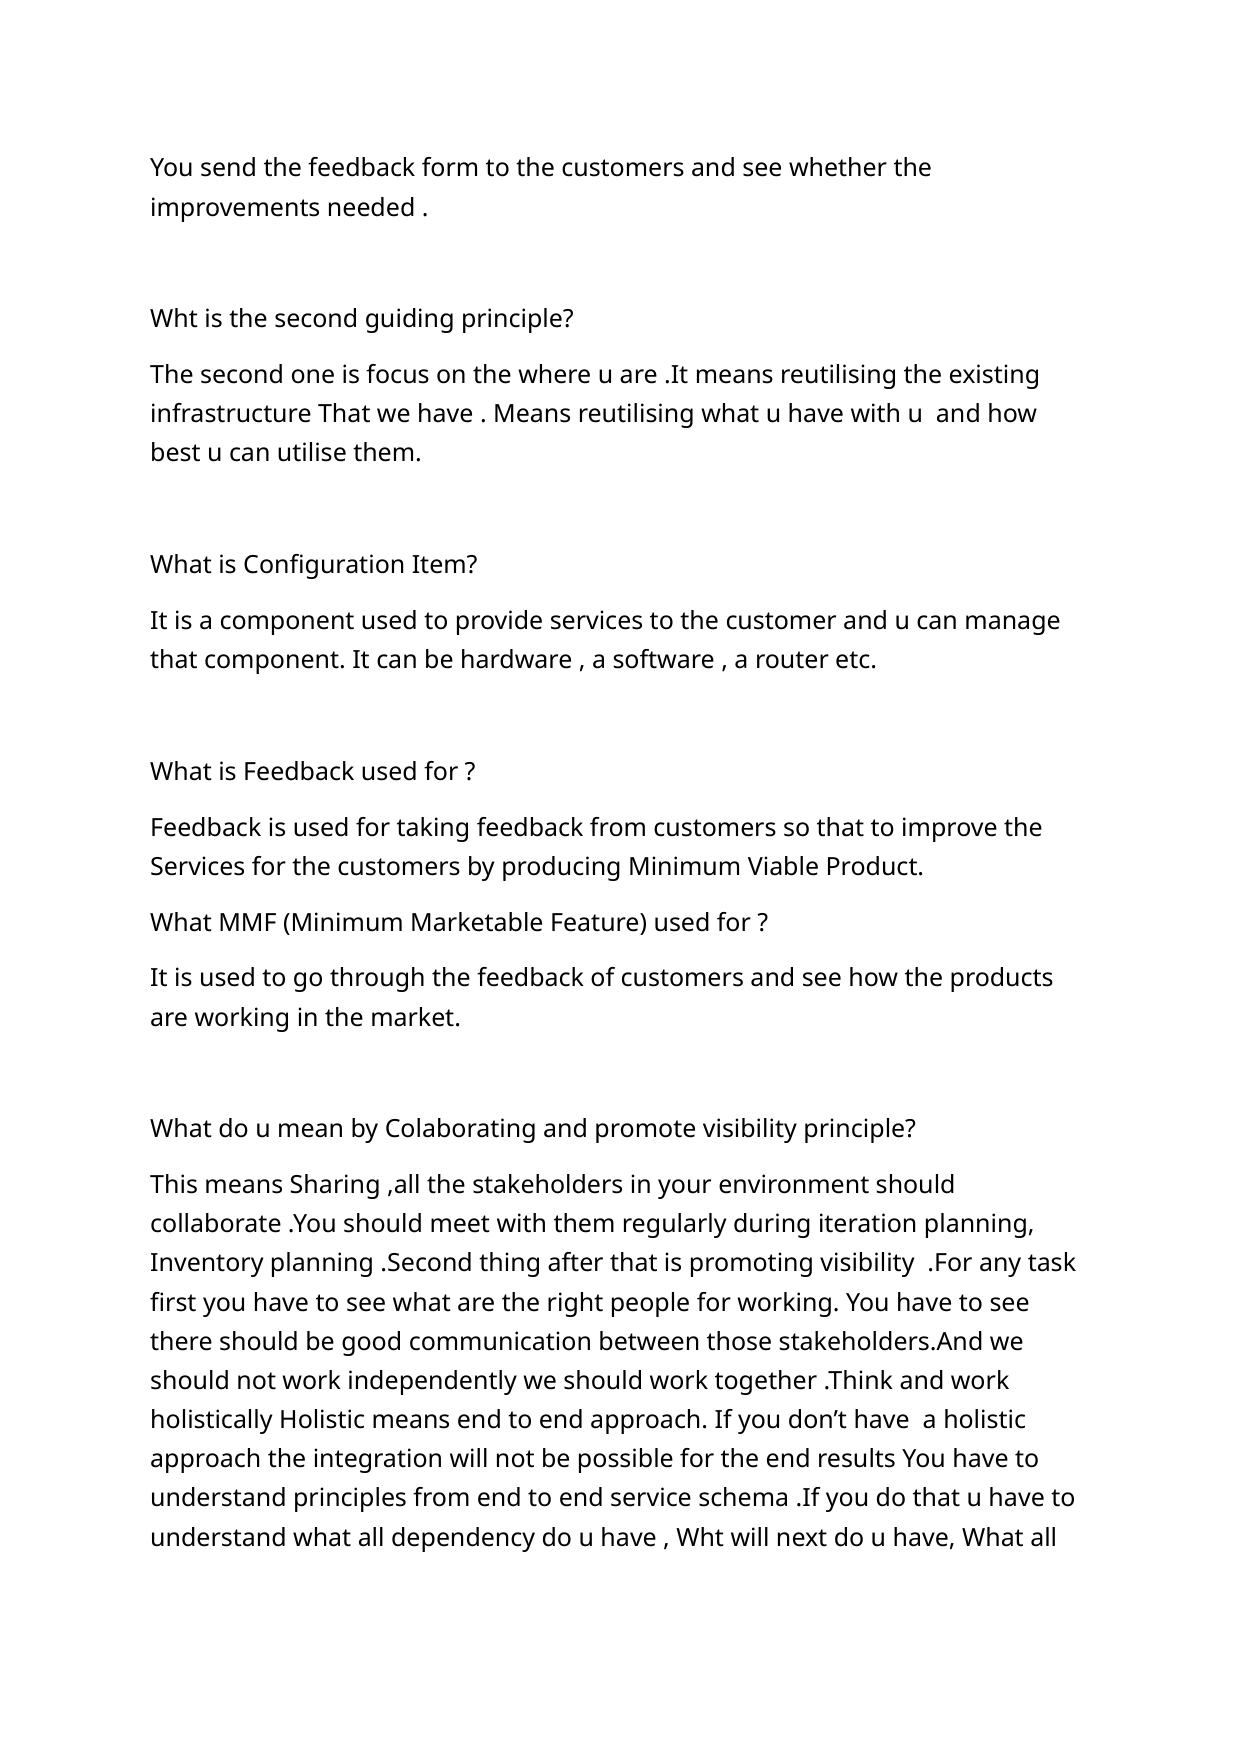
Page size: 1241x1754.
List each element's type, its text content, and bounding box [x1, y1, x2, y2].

text It is a component used to provide services to the customer and u can manage that component. It can be hardware , a software , a router etc. [150, 602, 1090, 676]
text The second one is focus on the where u are .It means reutilising the existing infrastructure That we have . Means reutilising what u have with u and how best u can utilise them. [150, 357, 1090, 469]
text You send the feedback form to the customers and see whether the improvements needed . [150, 150, 1090, 223]
text Feedback is used for taking feedback from customers so that to improve the Services for the customers by producing Minimum Viable Product. [150, 809, 1090, 882]
text What do u mean by Colaborating and promote visibility principle? [150, 1111, 1090, 1145]
text What MMF (Minimum Marketable Feature) used for ? [150, 904, 1090, 938]
text It is used to go through the feedback of customers and see how the products are working in the market. [150, 960, 1090, 1033]
text What is Feedback used for ? [150, 753, 1090, 787]
text Wht is the second guiding principle? [150, 301, 1090, 335]
text What is Configuration Item? [150, 547, 1090, 581]
text This means Sharing ,all the stakeholders in your environment should collaborate .You should meet with them regularly during iteration planning, Inventory planning .Second thing after that is promoting visibility .For any task first you have to see what are the right people for working. You have to see there should be good communication between those stakeholders.And we should not work independently we should work together .Think and work holistically Holistic means end to end approach. If you don’t have a holistic approach the integration will not be possible for the end results You have to understand principles from end to end service schema .If you do that u have to understand what all dependency do u have , Wht will next do u have, What all [150, 1167, 1090, 1553]
